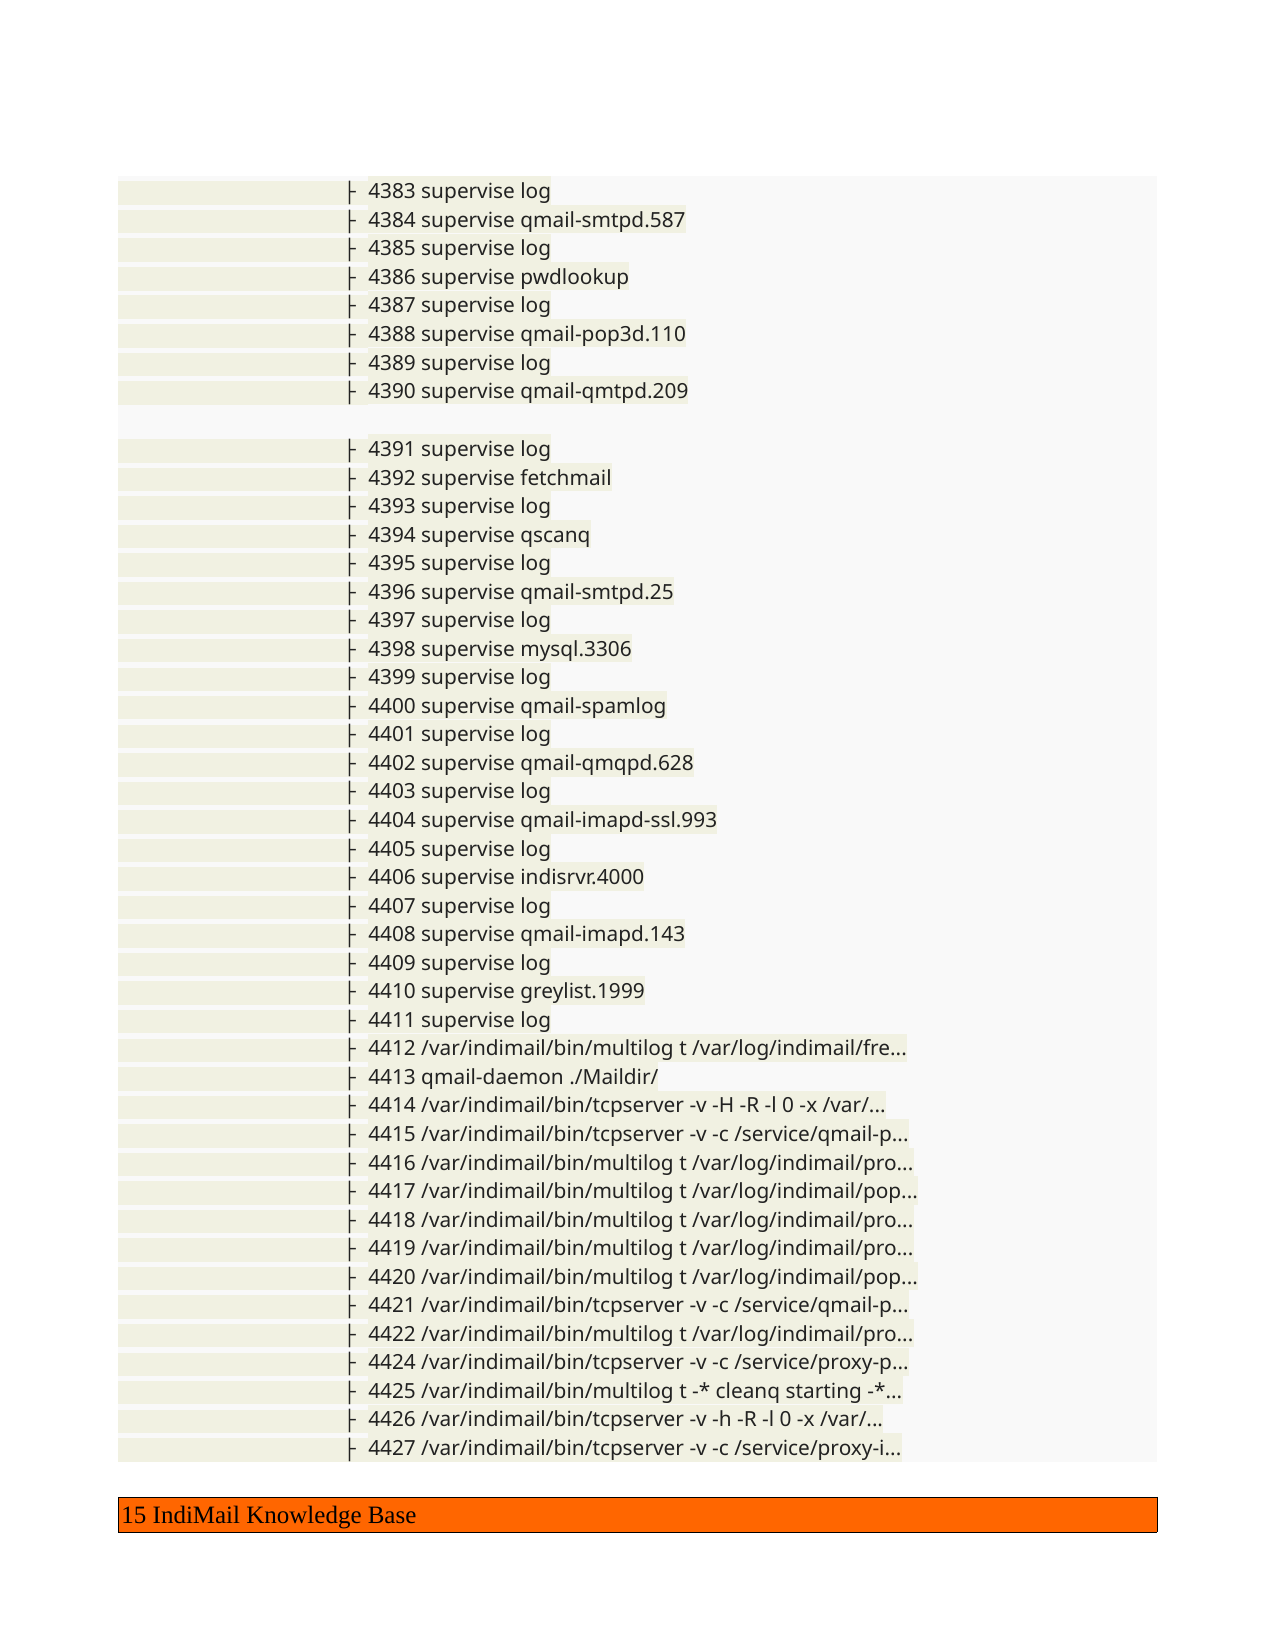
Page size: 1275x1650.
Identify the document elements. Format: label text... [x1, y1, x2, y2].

text ├ 4420 /var/indimail/bin/multilog t /var/log/indimail/pop... [118, 1262, 1157, 1290]
text ├ 4404 supervise qmail-imapd-ssl.993 [118, 805, 1157, 834]
text ├ 4397 supervise log [118, 605, 1157, 634]
text ├ 4402 supervise qmail-qmqpd.628 [118, 748, 1157, 777]
text ├ 4398 supervise mysql.3306 [118, 634, 1157, 662]
text ├ 4412 /var/indimail/bin/multilog t /var/log/indimail/fre... [118, 1033, 1157, 1062]
text ├ 4383 supervise log [118, 176, 1157, 205]
text ├ 4389 supervise log [118, 348, 1157, 376]
text ├ 4415 /var/indimail/bin/tcpserver -v -c /service/qmail-p... [118, 1119, 1157, 1148]
text ├ 4426 /var/indimail/bin/tcpserver -v -h -R -l 0 -x /var/... [118, 1404, 1157, 1433]
text ├ 4390 supervise qmail-qmtpd.209 [118, 376, 1157, 405]
text ├ 4411 supervise log [118, 1005, 1157, 1033]
text ├ 4408 supervise qmail-imapd.143 [118, 919, 1157, 948]
text ├ 4403 supervise log [118, 777, 1157, 805]
text ├ 4387 supervise log [118, 291, 1157, 319]
text ├ 4401 supervise log [118, 719, 1157, 748]
text ├ 4417 /var/indimail/bin/multilog t /var/log/indimail/pop... [118, 1176, 1157, 1205]
text ├ 4400 supervise qmail-spamlog [118, 691, 1157, 719]
text ├ 4424 /var/indimail/bin/tcpserver -v -c /service/proxy-p... [118, 1347, 1157, 1376]
text ├ 4421 /var/indimail/bin/tcpserver -v -c /service/qmail-p... [118, 1290, 1157, 1319]
text ├ 4406 supervise indisrvr.4000 [118, 862, 1157, 891]
text ├ 4409 supervise log [118, 948, 1157, 976]
text ├ 4422 /var/indimail/bin/multilog t /var/log/indimail/pro... [118, 1319, 1157, 1347]
text ├ 4384 supervise qmail-smtpd.587 [118, 205, 1157, 233]
text ├ 4391 supervise log [118, 434, 1157, 463]
text ├ 4394 supervise qscanq [118, 520, 1157, 548]
text ├ 4392 supervise fetchmail [118, 463, 1157, 491]
text ├ 4407 supervise log [118, 891, 1157, 919]
text ├ 4386 supervise pwdlookup [118, 262, 1157, 291]
text ├ 4418 /var/indimail/bin/multilog t /var/log/indimail/pro... [118, 1205, 1157, 1233]
text ├ 4405 supervise log [118, 834, 1157, 862]
text ├ 4395 supervise log [118, 548, 1157, 577]
text ├ 4410 supervise greylist.1999 [118, 976, 1157, 1005]
text ├ 4388 supervise qmail-pop3d.110 [118, 319, 1157, 348]
text ├ 4425 /var/indimail/bin/multilog t -* cleanq starting -*... [118, 1376, 1157, 1404]
text ├ 4413 qmail-daemon ./Maildir/ [118, 1062, 1157, 1091]
text ├ 4416 /var/indimail/bin/multilog t /var/log/indimail/pro... [118, 1148, 1157, 1176]
text ├ 4427 /var/indimail/bin/tcpserver -v -c /service/proxy-i... [118, 1433, 1157, 1462]
text ├ 4414 /var/indimail/bin/tcpserver -v -H -R -l 0 -x /var/... [118, 1091, 1157, 1119]
text ├ 4399 supervise log [118, 662, 1157, 691]
text ├ 4419 /var/indimail/bin/multilog t /var/log/indimail/pro... [118, 1233, 1157, 1262]
text ├ 4393 supervise log [118, 491, 1157, 520]
text ├ 4396 supervise qmail-smtpd.25 [118, 577, 1157, 605]
text ├ 4385 supervise log [118, 233, 1157, 262]
